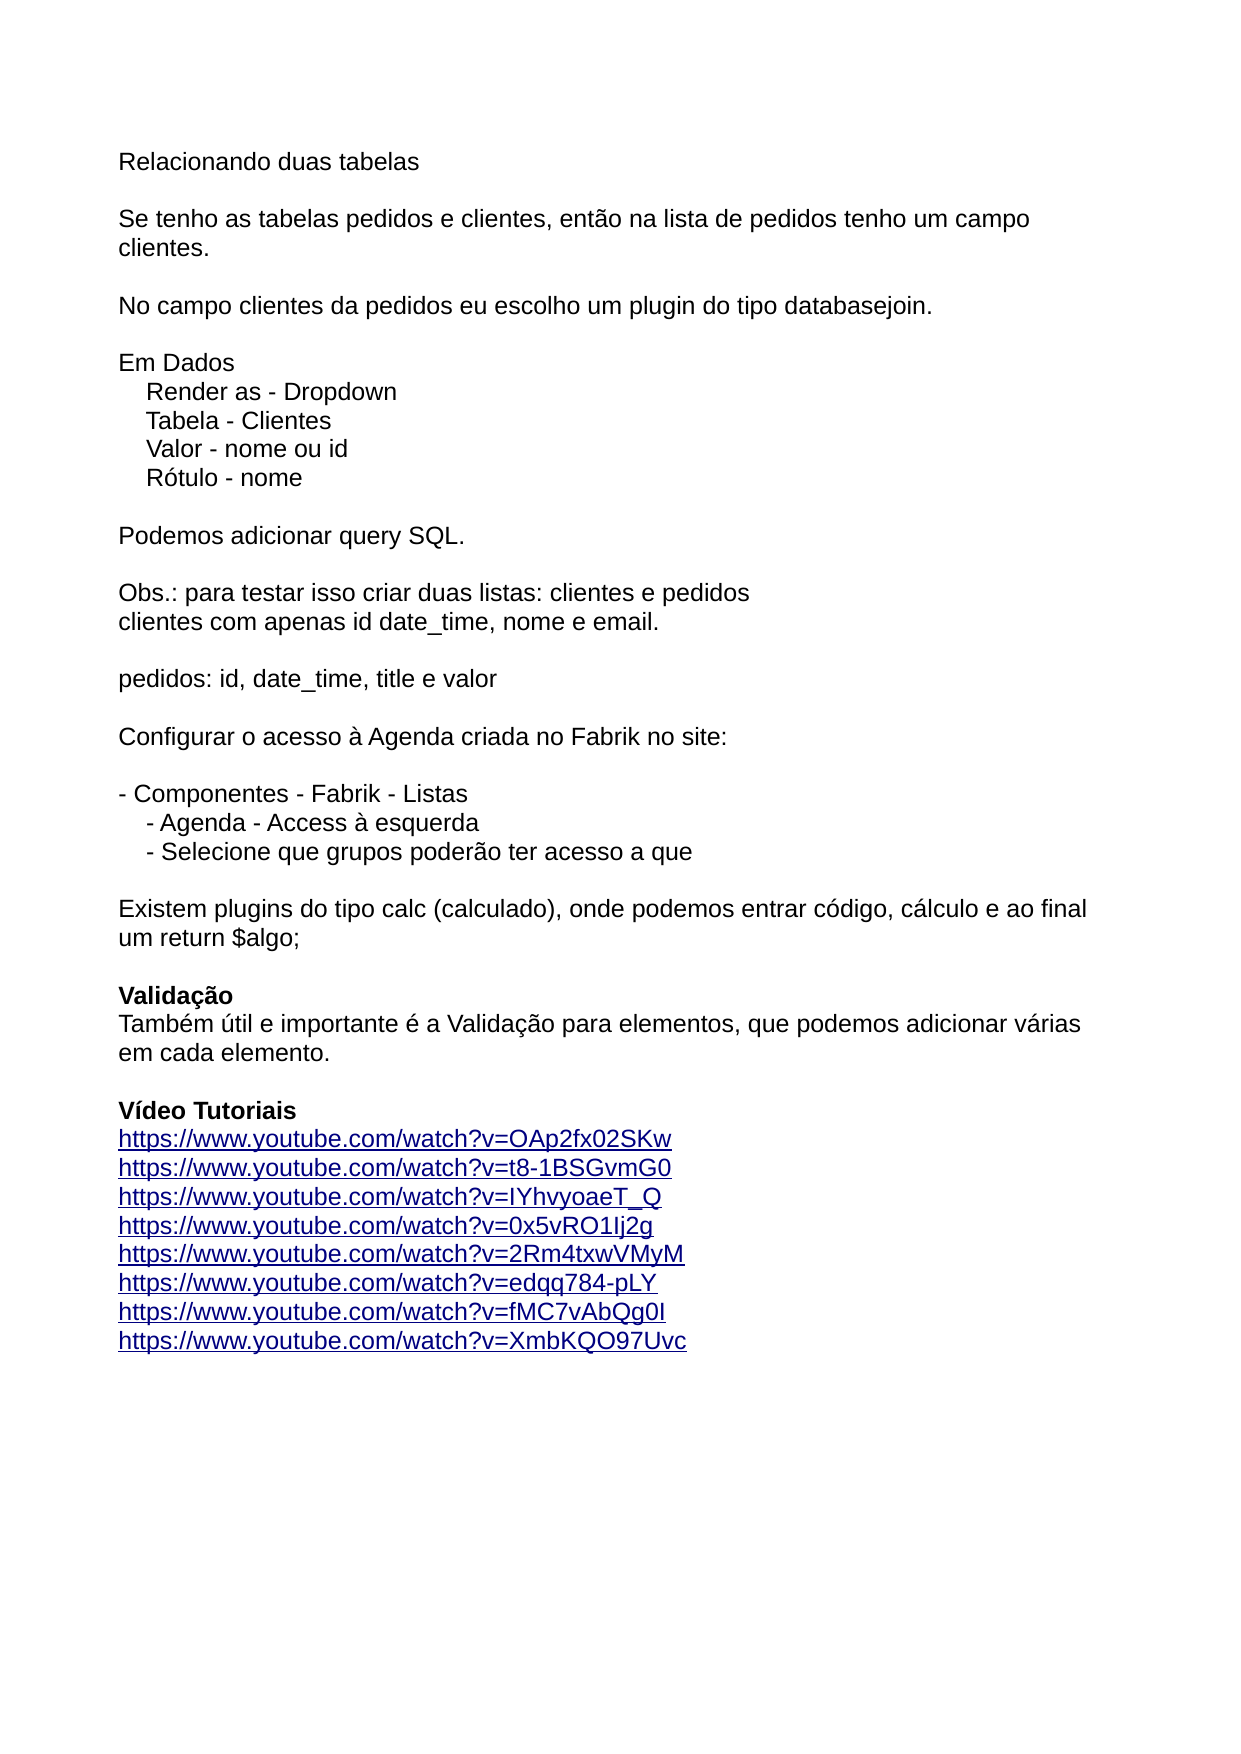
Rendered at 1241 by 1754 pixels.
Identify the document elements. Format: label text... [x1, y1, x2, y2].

text - Agenda - Access à esquerda [118, 808, 1122, 837]
text No campo clientes da pedidos eu escolho um plugin do tipo databasejoin. [118, 291, 1122, 319]
text Também útil e importante é a Validação para elementos, que podemos adicionar várias em cada elemento. [118, 1009, 1122, 1067]
text https://www.youtube.com/watch?v=edqq784-pLY [118, 1268, 1122, 1297]
text - Selecione que grupos poderão ter acesso a que [118, 837, 1122, 866]
text https://www.youtube.com/watch?v=IYhvyoaeT_Q [118, 1182, 1122, 1211]
text Rótulo - nome [118, 463, 1122, 492]
text Em Dados [118, 348, 1122, 377]
text https://www.youtube.com/watch?v=XmbKQO97Uvc [118, 1326, 1122, 1354]
text Podemos adicionar query SQL. [118, 521, 1122, 549]
text Vídeo Tutoriais [118, 1096, 1122, 1124]
text Configurar o acesso à Agenda criada no Fabrik no site: [118, 722, 1122, 751]
text Se tenho as tabelas pedidos e clientes, então na lista de pedidos tenho um campo clientes. [118, 204, 1122, 262]
text Tabela - Clientes [118, 406, 1122, 434]
text Relacionando duas tabelas [118, 147, 1122, 176]
text Obs.: para testar isso criar duas listas: clientes e pedidos [118, 578, 1122, 607]
text https://www.youtube.com/watch?v=OAp2fx02SKw [118, 1124, 1122, 1153]
text clientes com apenas id date_time, nome e email. [118, 607, 1122, 636]
text Render as - Dropdown [118, 377, 1122, 406]
text https://www.youtube.com/watch?v=2Rm4txwVMyM [118, 1239, 1122, 1268]
text Validação [118, 981, 1122, 1009]
text https://www.youtube.com/watch?v=fMC7vAbQg0I [118, 1297, 1122, 1326]
text Existem plugins do tipo calc (calculado), onde podemos entrar código, cálculo e ao final um return $algo; [118, 894, 1122, 952]
text pedidos: id, date_time, title e valor [118, 664, 1122, 693]
text - Componentes - Fabrik - Listas [118, 779, 1122, 808]
text https://www.youtube.com/watch?v=t8-1BSGvmG0 [118, 1153, 1122, 1182]
text https://www.youtube.com/watch?v=0x5vRO1Ij2g [118, 1211, 1122, 1239]
text Valor - nome ou id [118, 434, 1122, 463]
